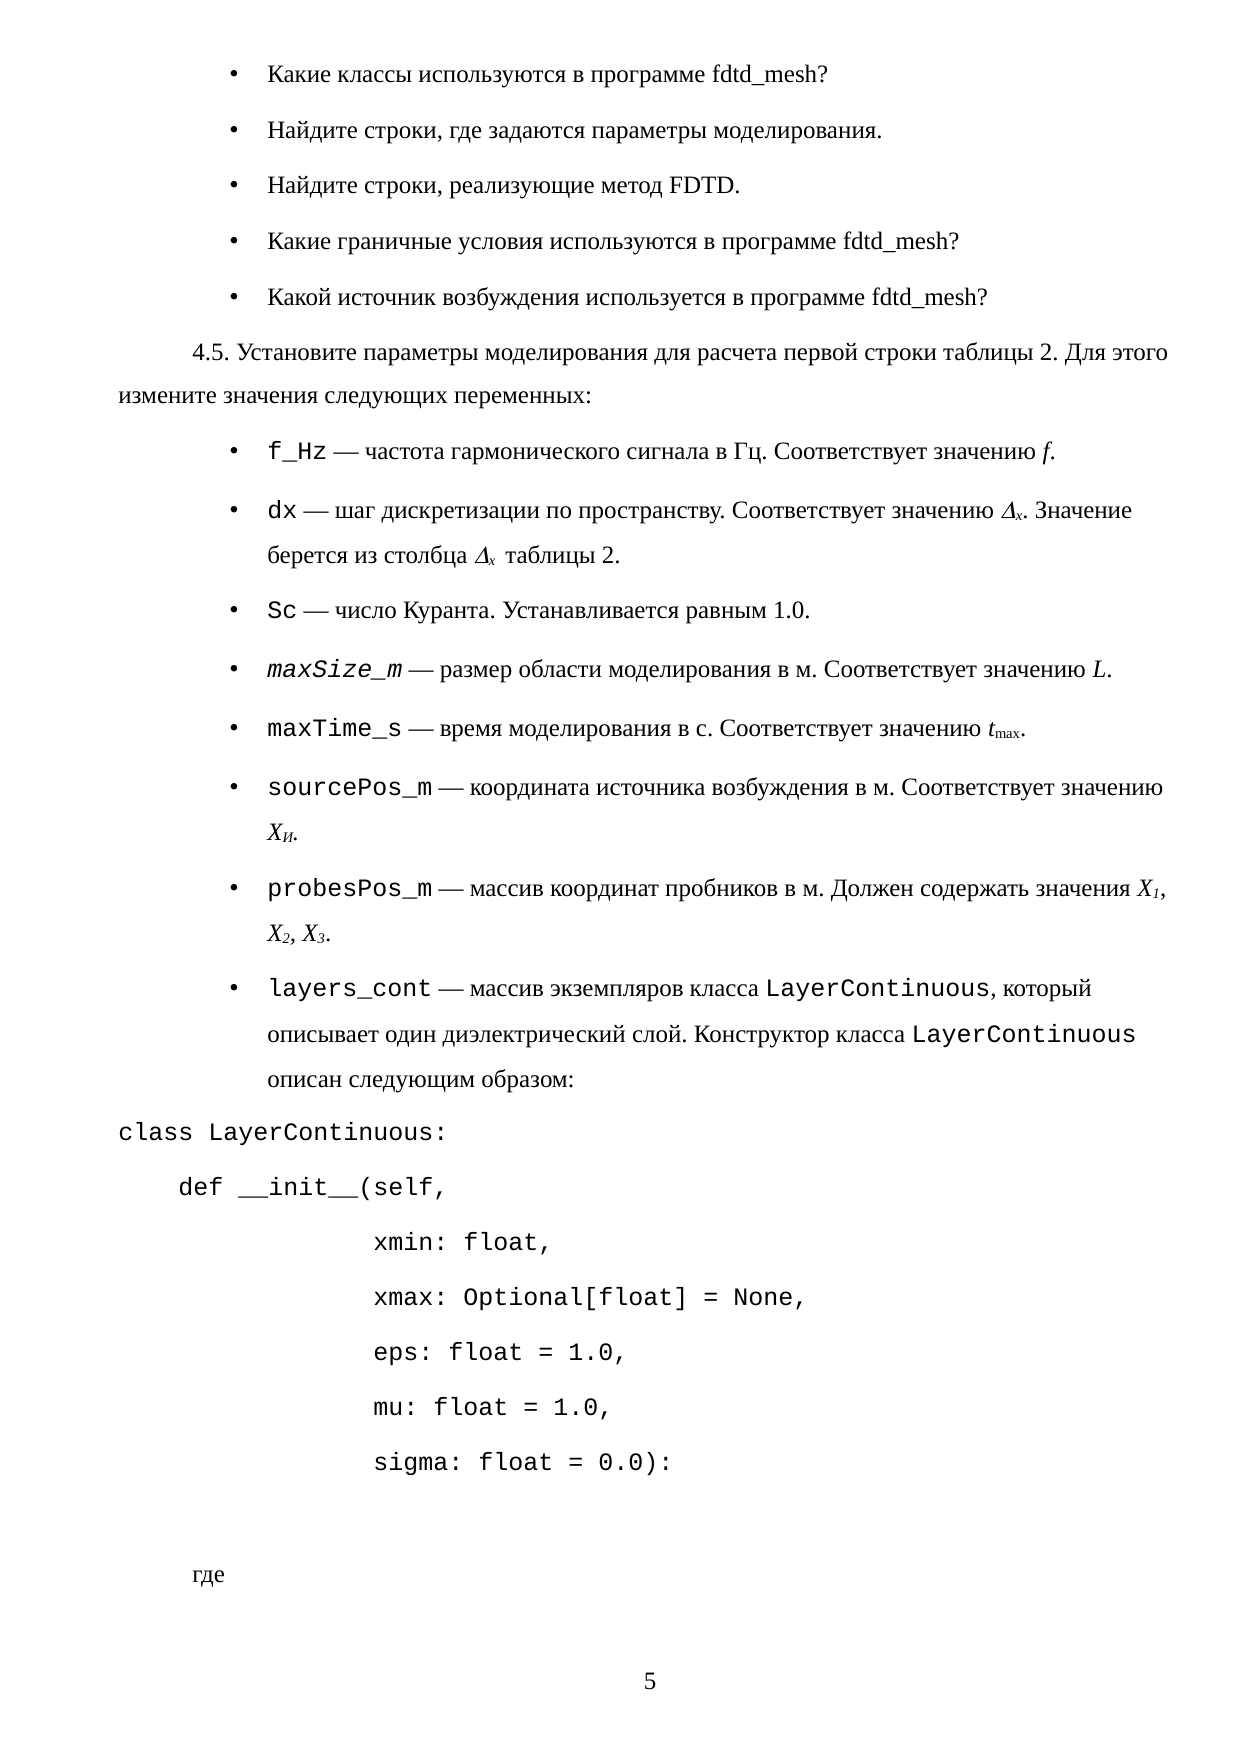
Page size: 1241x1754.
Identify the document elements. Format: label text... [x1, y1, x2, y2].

list f_Hz — частота гармонического сигнала в Гц. Соответствует значению f. [229, 436, 1181, 467]
list Какие граничные условия используются в программе fdtd_mesh? [229, 226, 1181, 255]
text def __init__(self, [118, 1174, 1181, 1203]
list Какие классы используются в программе fdtd_mesh? [229, 59, 1181, 88]
text xmin: float, [118, 1229, 1181, 1258]
list maxTime_s — время моделирования в с. Соответствует значению tmax. [229, 713, 1181, 744]
list Какой источник возбуждения используется в программе fdtd_mesh? [229, 282, 1181, 310]
text sigma: float = 0.0): [118, 1449, 1181, 1478]
text mu: float = 1.0, [118, 1394, 1181, 1423]
list Sc — число Куранта. Устанавливается равным 1.0. [229, 596, 1181, 626]
list Найдите строки, где задаются параметры моделирования. [229, 115, 1181, 143]
list sourcePos_m — координата источника возбуждения в м. Соответствует значению XИ. [229, 772, 1181, 846]
text xmax: Optional[float] = None, [118, 1284, 1181, 1313]
text 4.5. Установите параметры моделирования для расчета первой строки таблицы 2. Для этого измените значения следующих переменных: [118, 337, 1181, 409]
list probesPos_m — массив координат пробников в м. Должен содержать значения X1, X2, X3. [229, 873, 1181, 947]
list maxSize_m — размер области моделирования в м. Соответствует значению L. [229, 654, 1181, 685]
list layers_cont — массив экземпляров класса LayerContinuous, который описывает один диэлектрический слой. Конструктор класса LayerContinuous описан следующим образом: [229, 973, 1181, 1093]
list Найдите строки, реализующие метод FDTD. [229, 170, 1181, 199]
text class LayerContinuous: [118, 1119, 1181, 1148]
text eps: float = 1.0, [118, 1339, 1181, 1368]
list dx — шаг дискретизации по пространству. Соответствует значению Dx. Значение берется из столбца Dx таблицы 2. [229, 495, 1181, 569]
text где [118, 1559, 1181, 1588]
